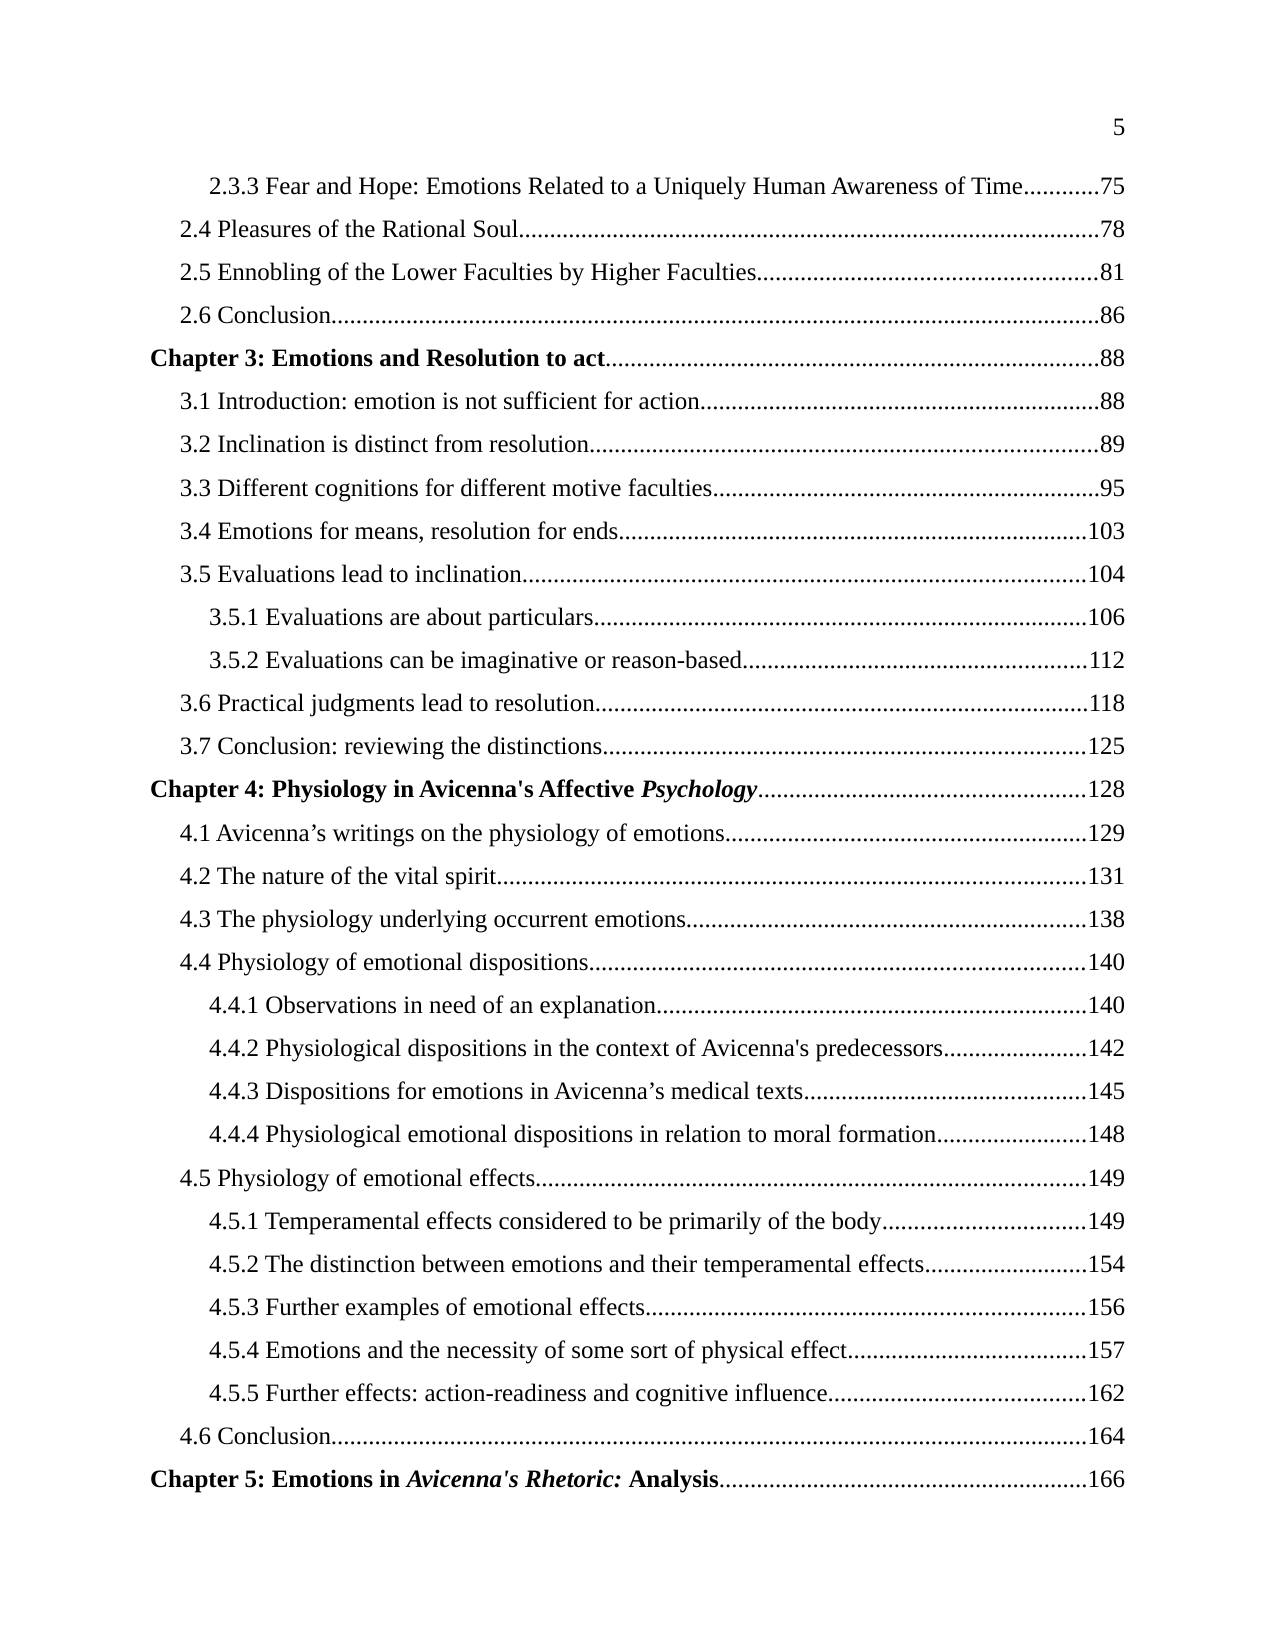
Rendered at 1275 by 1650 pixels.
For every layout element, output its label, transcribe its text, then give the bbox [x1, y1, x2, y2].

text 3.5.2 Evaluations can be imaginative or reason-based 112 [209, 645, 1125, 674]
text 4.1 Avicenna’s writings on the physiology of emotions 129 [179, 818, 1125, 846]
text Chapter 4: Physiology in Avicenna's Affective Psychology 128 [150, 774, 1125, 803]
text Chapter 5: Emotions in Avicenna's Rhetoric: Analysis 166 [150, 1464, 1125, 1493]
text 4.3 The physiology underlying occurrent emotions 138 [179, 904, 1125, 933]
text 3.6 Practical judgments lead to resolution 118 [179, 688, 1125, 717]
text 2.3.3 Fear and Hope: Emotions Related to a Uniquely Human Awareness of Time 75 [209, 171, 1125, 199]
text 4.4.2 Physiological dispositions in the context of Avicenna's predecessors 142 [209, 1033, 1125, 1062]
text 3.2 Inclination is distinct from resolution 89 [179, 429, 1125, 458]
text 3.5 Evaluations lead to inclination 104 [179, 559, 1125, 588]
text 4.5.4 Emotions and the necessity of some sort of physical effect 157 [209, 1335, 1125, 1364]
text 4.4.1 Observations in need of an explanation 140 [209, 990, 1125, 1019]
text 4.2 The nature of the vital spirit 131 [179, 861, 1125, 889]
text 3.1 Introduction: emotion is not sufficient for action 88 [179, 386, 1125, 415]
text 4.4 Physiology of emotional dispositions 140 [179, 947, 1125, 976]
text 4.4.4 Physiological emotional dispositions in relation to moral formation 148 [209, 1119, 1125, 1148]
text 3.5.1 Evaluations are about particulars 106 [209, 602, 1125, 631]
text 2.5 Ennobling of the Lower Faculties by Higher Faculties 81 [179, 257, 1125, 286]
text 2.6 Conclusion 86 [179, 300, 1125, 329]
text 4.5.5 Further effects: action-readiness and cognitive influence 162 [209, 1378, 1125, 1407]
text 4.5.2 The distinction between emotions and their temperamental effects 154 [209, 1249, 1125, 1278]
text 3.4 Emotions for means, resolution for ends 103 [179, 516, 1125, 544]
text 3.7 Conclusion: reviewing the distinctions 125 [179, 731, 1125, 760]
text 4.4.3 Dispositions for emotions in Avicenna’s medical texts 145 [209, 1076, 1125, 1105]
text 2.4 Pleasures of the Rational Soul 78 [179, 214, 1125, 243]
text 4.6 Conclusion 164 [179, 1421, 1125, 1450]
text Chapter 3: Emotions and Resolution to act 88 [150, 343, 1125, 372]
text 4.5.1 Temperamental effects considered to be primarily of the body 149 [209, 1206, 1125, 1234]
text 4.5 Physiology of emotional effects 149 [179, 1163, 1125, 1191]
text 4.5.3 Further examples of emotional effects 156 [209, 1292, 1125, 1321]
text 3.3 Different cognitions for different motive faculties 95 [179, 473, 1125, 501]
